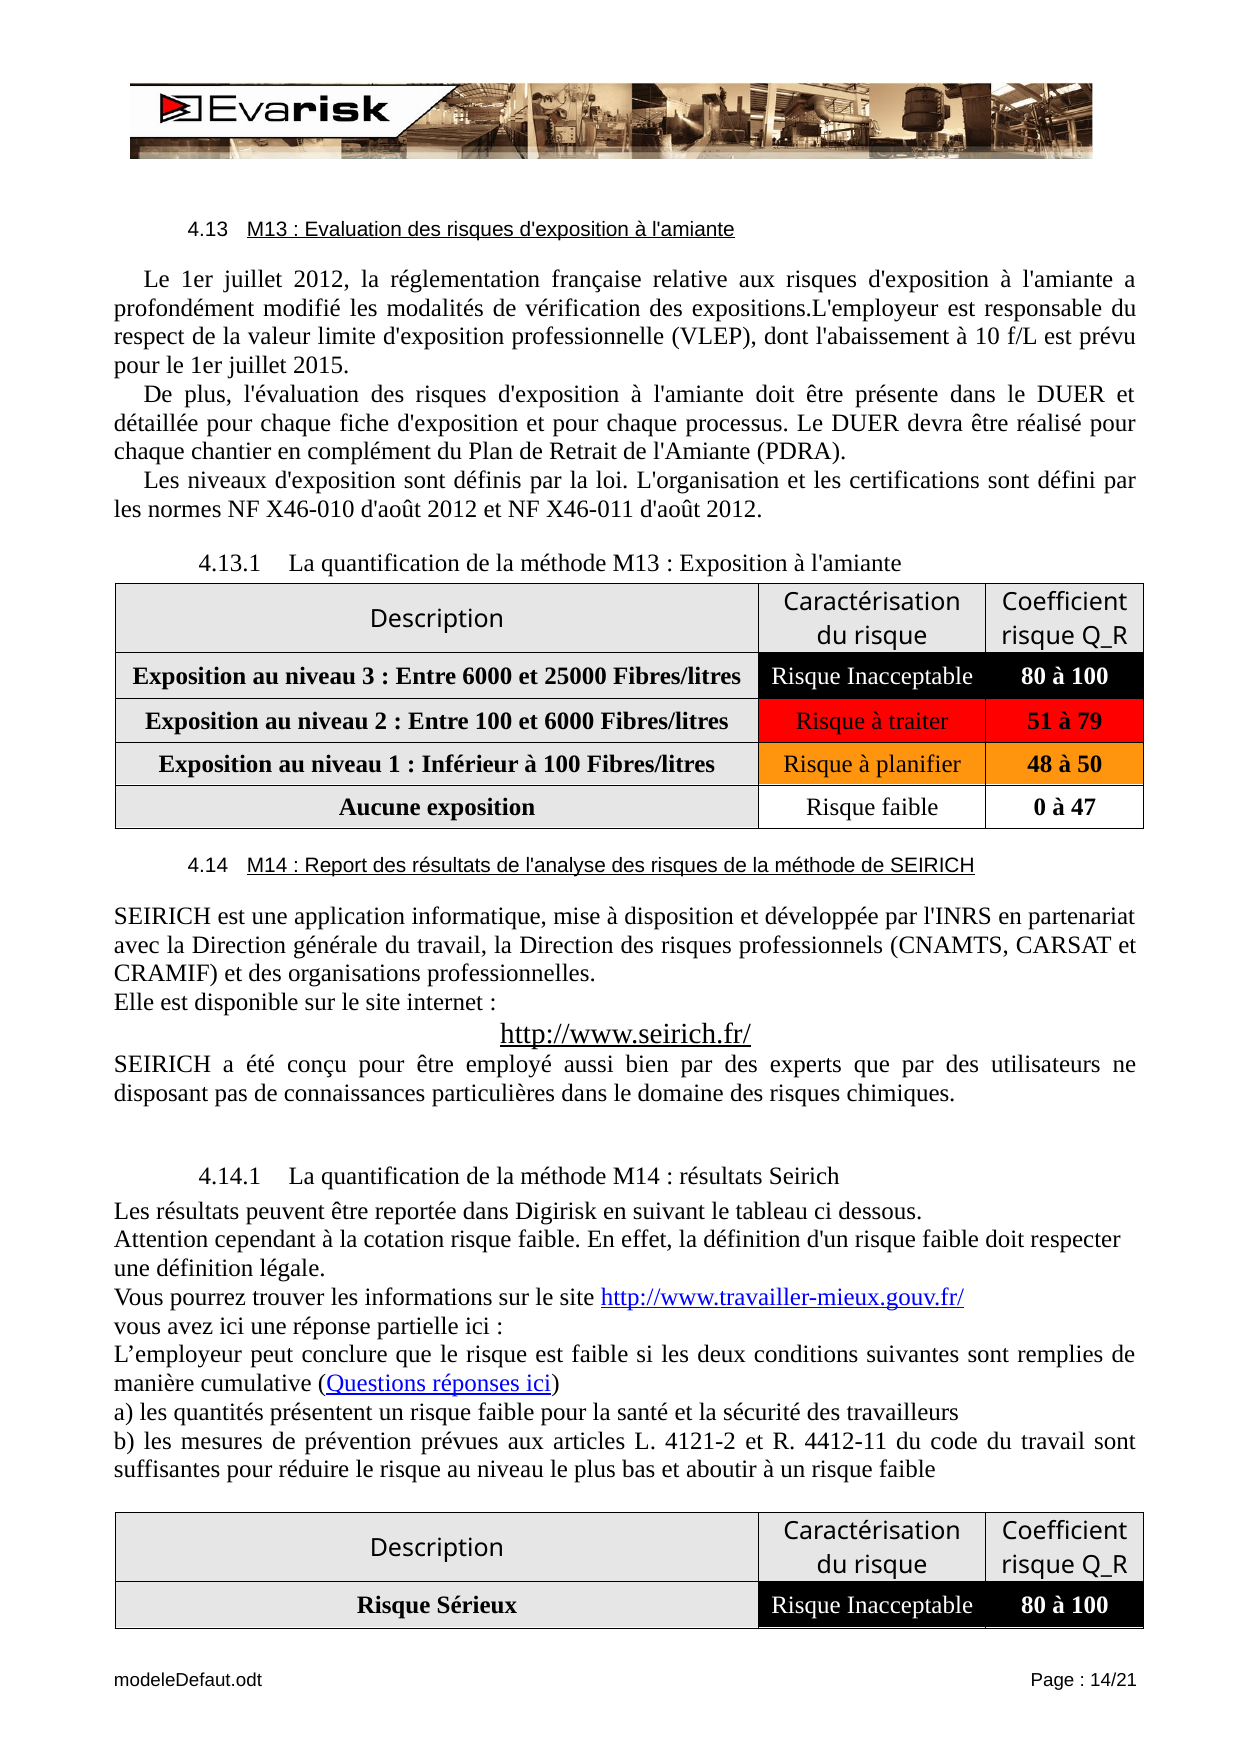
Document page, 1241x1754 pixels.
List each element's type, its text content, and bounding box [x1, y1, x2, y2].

text SEIRICH a été conçu pour être employé aussi bien par des experts que par des utilisateurs ne disposant pas de connaissances particulières dans le domaine des risques chimiques. [114, 1049, 1137, 1107]
text SEIRICH est une application informatique, mise à disposition et développée par l'INRS en partenariat avec la Direction générale du travail, la Direction des risques professionnels (CNAMTS, CARSAT et CRAMIF) et des organisations professionnelles. [114, 901, 1137, 987]
table_cell 80 à 100 [986, 1582, 1143, 1627]
table_cell Risque Sérieux [116, 1582, 758, 1627]
text a) les quantités présentent un risque faible pour la santé et la sécurité des travailleurs [114, 1397, 1137, 1426]
text Attention cependant à la cotation risque faible. En effet, la définition d'un risque faible doit respecter une définition légale. [114, 1224, 1137, 1282]
table_cell 51 à 79 [986, 699, 1143, 742]
table_cell Risque faible [759, 786, 985, 827]
subtitle La quantification de la méthode M14 : résultats Seirich [198, 1161, 1137, 1189]
table_cell 80 à 100 [986, 653, 1143, 698]
text vous avez ici une réponse partielle ici : [114, 1311, 1137, 1339]
table_cell Risque Inacceptable [759, 653, 985, 698]
table_cell 48 à 50 [986, 743, 1143, 784]
table_cell Exposition au niveau 1 : Inférieur à 100 Fibres/litres [116, 743, 758, 784]
table_cell Exposition au niveau 2 : Entre 100 et 6000 Fibres/litres [116, 699, 758, 742]
table_cell 0 à 47 [986, 786, 1143, 827]
table_cell Exposition au niveau 3 : Entre 6000 et 25000 Fibres/litres [116, 653, 758, 698]
table_header Caractérisation du risque [759, 1513, 985, 1581]
text Le 1er juillet 2012, la réglementation française relative aux risques d'exposition à l'amiante a profondément modifié les modalités de vérification des expositions.L'employeur est responsable du respect de la valeur limite d'exposition professionnelle (VLEP), dont l'abaissement à 10 f/L est prévu pour le 1er juillet 2015. [114, 264, 1137, 379]
text Elle est disponible sur le site internet : [114, 987, 1137, 1016]
text Les niveaux d'exposition sont définis par la loi. L'organisation et les certifications sont défini par les normes NF X46-010 d'août 2012 et NF X46-011 d'août 2012. [114, 465, 1137, 523]
subtitle La quantification de la méthode M13 : Exposition à l'amiante [198, 548, 1137, 576]
text De plus, l'évaluation des risques d'exposition à l'amiante doit être présente dans le DUER et détaillée pour chaque fiche d'exposition et pour chaque processus. Le DUER devra être réalisé pour chaque chantier en complément du Plan de Retrait de l'Amiante (PDRA). [114, 379, 1137, 465]
table_header Description [116, 1513, 758, 1581]
table_header Coefficient risque Q_R [986, 1513, 1143, 1581]
table_cell Risque à traiter [759, 699, 985, 742]
table_header Description [116, 584, 758, 652]
table_cell Aucune exposition [116, 786, 758, 827]
text b) les mesures de prévention prévues aux articles L. 4121-2 et R. 4412-11 du code du travail sont suffisantes pour réduire le risque au niveau le plus bas et aboutir à un risque faible [114, 1426, 1137, 1483]
subtitle M14 : Report des résultats de l'analyse des risques de la méthode de SEIRICH [187, 853, 1137, 877]
table_header Caractérisation du risque [759, 584, 985, 652]
text Vous pourrez trouver les informations sur le site http://www.travailler-mieux.gouv.fr/ [114, 1282, 1137, 1311]
text http://www.seirich.fr/ [114, 1016, 1137, 1049]
text L’employeur peut conclure que le risque est faible si les deux conditions suivantes sont remplies de manière cumulative (Questions réponses ici) [114, 1339, 1137, 1397]
subtitle M13 : Evaluation des risques d'exposition à l'amiante [187, 216, 1137, 240]
table_header Coefficient risque Q_R [986, 584, 1143, 652]
text Les résultats peuvent être reportée dans Digirisk en suivant le tableau ci dessous. [114, 1196, 1137, 1224]
table_cell Risque à planifier [759, 743, 985, 784]
table_cell Risque Inacceptable [759, 1582, 985, 1627]
